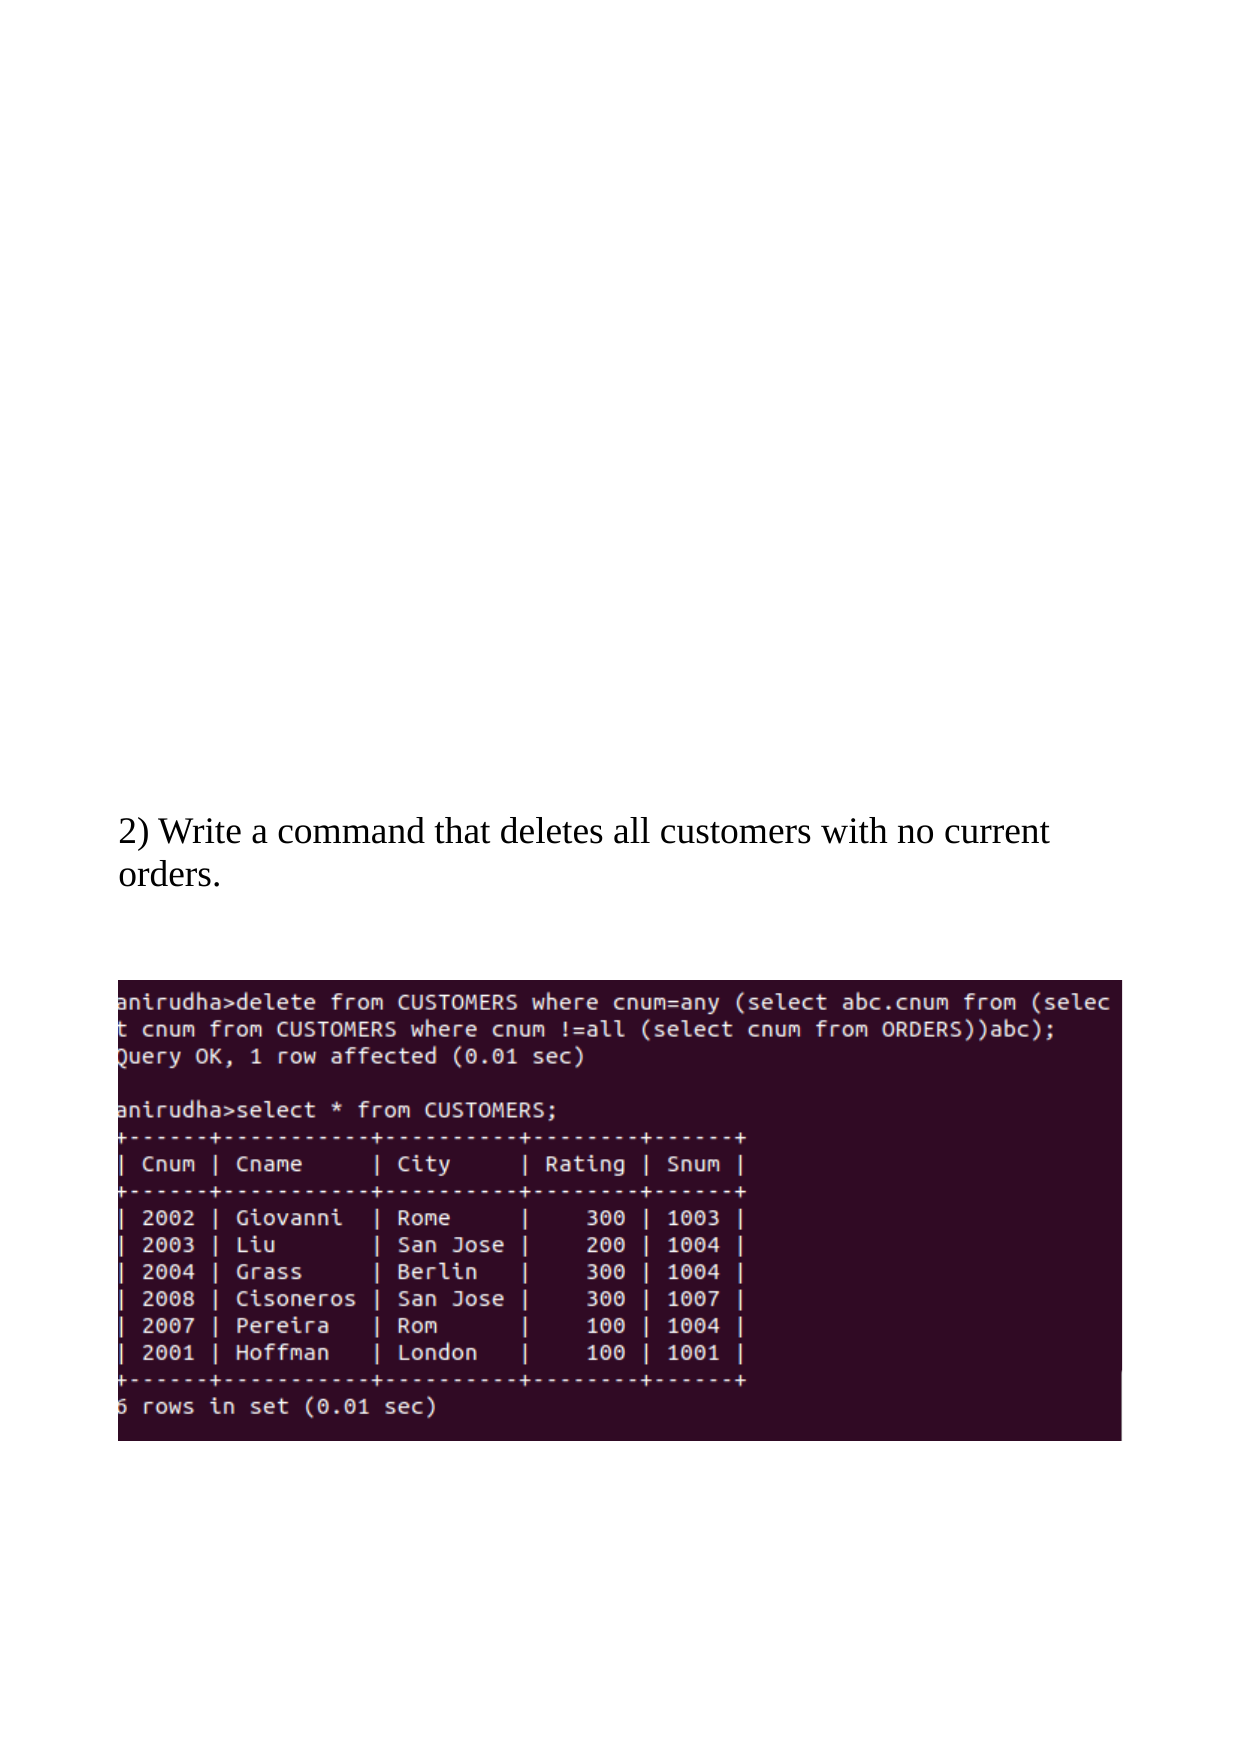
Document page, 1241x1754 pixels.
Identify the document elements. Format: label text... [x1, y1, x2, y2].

text 2) Write a command that deletes all customers with no current orders. [118, 808, 1122, 894]
picture [118, 980, 1123, 1441]
